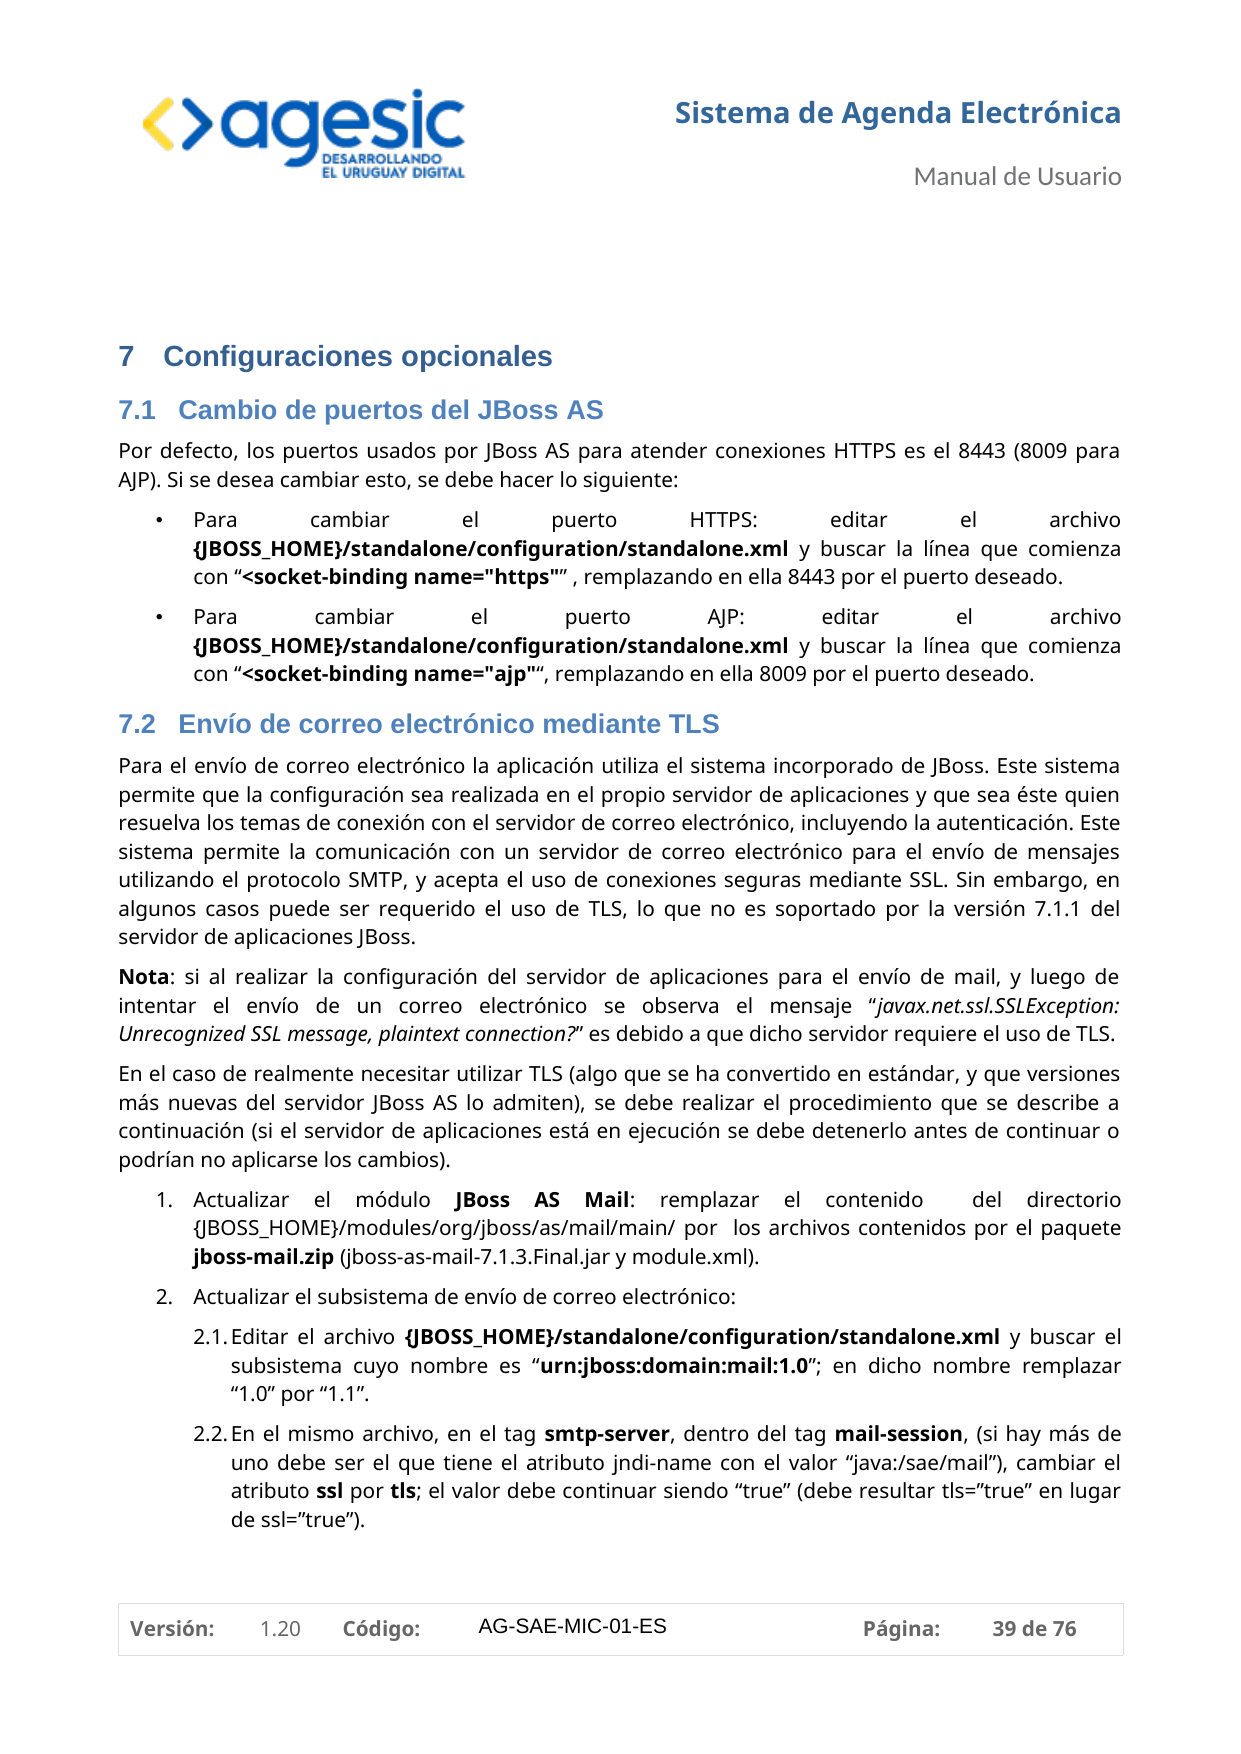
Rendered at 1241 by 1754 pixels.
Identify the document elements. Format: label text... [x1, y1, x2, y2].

text Para el envío de correo electrónico la aplicación utiliza el sistema incorporado de JBoss. Este sistema permite que la configuración sea realizada en el propio servidor de aplicaciones y que sea éste quien resuelva los temas de conexión con el servidor de correo electrónico, incluyendo la autenticación. Este sistema permite la comunicación con un servidor de correo electrónico para el envío de mensajes utilizando el protocolo SMTP, y acepta el uso de conexiones seguras mediante SSL. Sin embargo, en algunos casos puede ser requerido el uso de TLS, lo que no es soportado por la versión 7.1.1 del servidor de aplicaciones JBoss. [118, 752, 1122, 951]
text Nota: si al realizar la configuración del servidor de aplicaciones para el envío de mail, y luego de intentar el envío de un correo electrónico se observa el mensaje “javax.net.ssl.SSLException: Unrecognized SSL message, plaintext connection?” es debido a que dicho servidor requiere el uso de TLS. [118, 962, 1122, 1048]
list Editar el archivo {JBOSS_HOME}/standalone/configuration/standalone.xml y buscar el subsistema cuyo nombre es “urn:jboss:domain:mail:1.0”; en dicho nombre remplazar “1.0” por “1.1”. [193, 1322, 1122, 1408]
list Actualizar el subsistema de envío de correo electrónico: [156, 1282, 1122, 1311]
subtitle Configuraciones opcionales [118, 339, 1122, 373]
list Para cambiar el puerto AJP: editar el archivo {JBOSS_HOME}/standalone/configuration/standalone.xml y buscar la línea que comienza con “<socket-binding name="ajp"“, remplazando en ella 8009 por el puerto deseado. [156, 602, 1122, 688]
subtitle Cambio de puertos del JBoss AS [118, 394, 1122, 425]
list Para cambiar el puerto HTTPS: editar el archivo {JBOSS_HOME}/standalone/configuration/standalone.xml y buscar la línea que comienza con “<socket-binding name="https"” , remplazando en ella 8443 por el puerto deseado. [156, 505, 1122, 591]
list Actualizar el módulo JBoss AS Mail: remplazar el contenido del directorio {JBOSS_HOME}/modules/org/jboss/as/mail/main/ por los archivos contenidos por el paquete jboss-mail.zip (jboss-as-mail-7.1.3.Final.jar y module.xml). [156, 1185, 1122, 1270]
picture [142, 88, 466, 178]
list En el mismo archivo, en el tag smtp-server, dentro del tag mail-session, (si hay más de uno debe ser el que tiene el atributo jndi-name con el valor “java:/sae/mail”), cambiar el atributo ssl por tls; el valor debe continuar siendo “true” (debe resultar tls=”true” en lugar de ssl=”true”). [193, 1419, 1122, 1533]
text Por defecto, los puertos usados por JBoss AS para atender conexiones HTTPS es el 8443 (8009 para AJP). Si se desea cambiar esto, se debe hacer lo siguiente: [118, 437, 1122, 493]
text En el caso de realmente necesitar utilizar TLS (algo que se ha convertido en estándar, y que versiones más nuevas del servidor JBoss AS lo admiten), se debe realizar el procedimiento que se describe a continuación (si el servidor de aplicaciones está en ejecución se debe detenerlo antes de continuar o podrían no aplicarse los cambios). [118, 1059, 1122, 1173]
subtitle Envío de correo electrónico mediante TLS [118, 708, 1122, 740]
